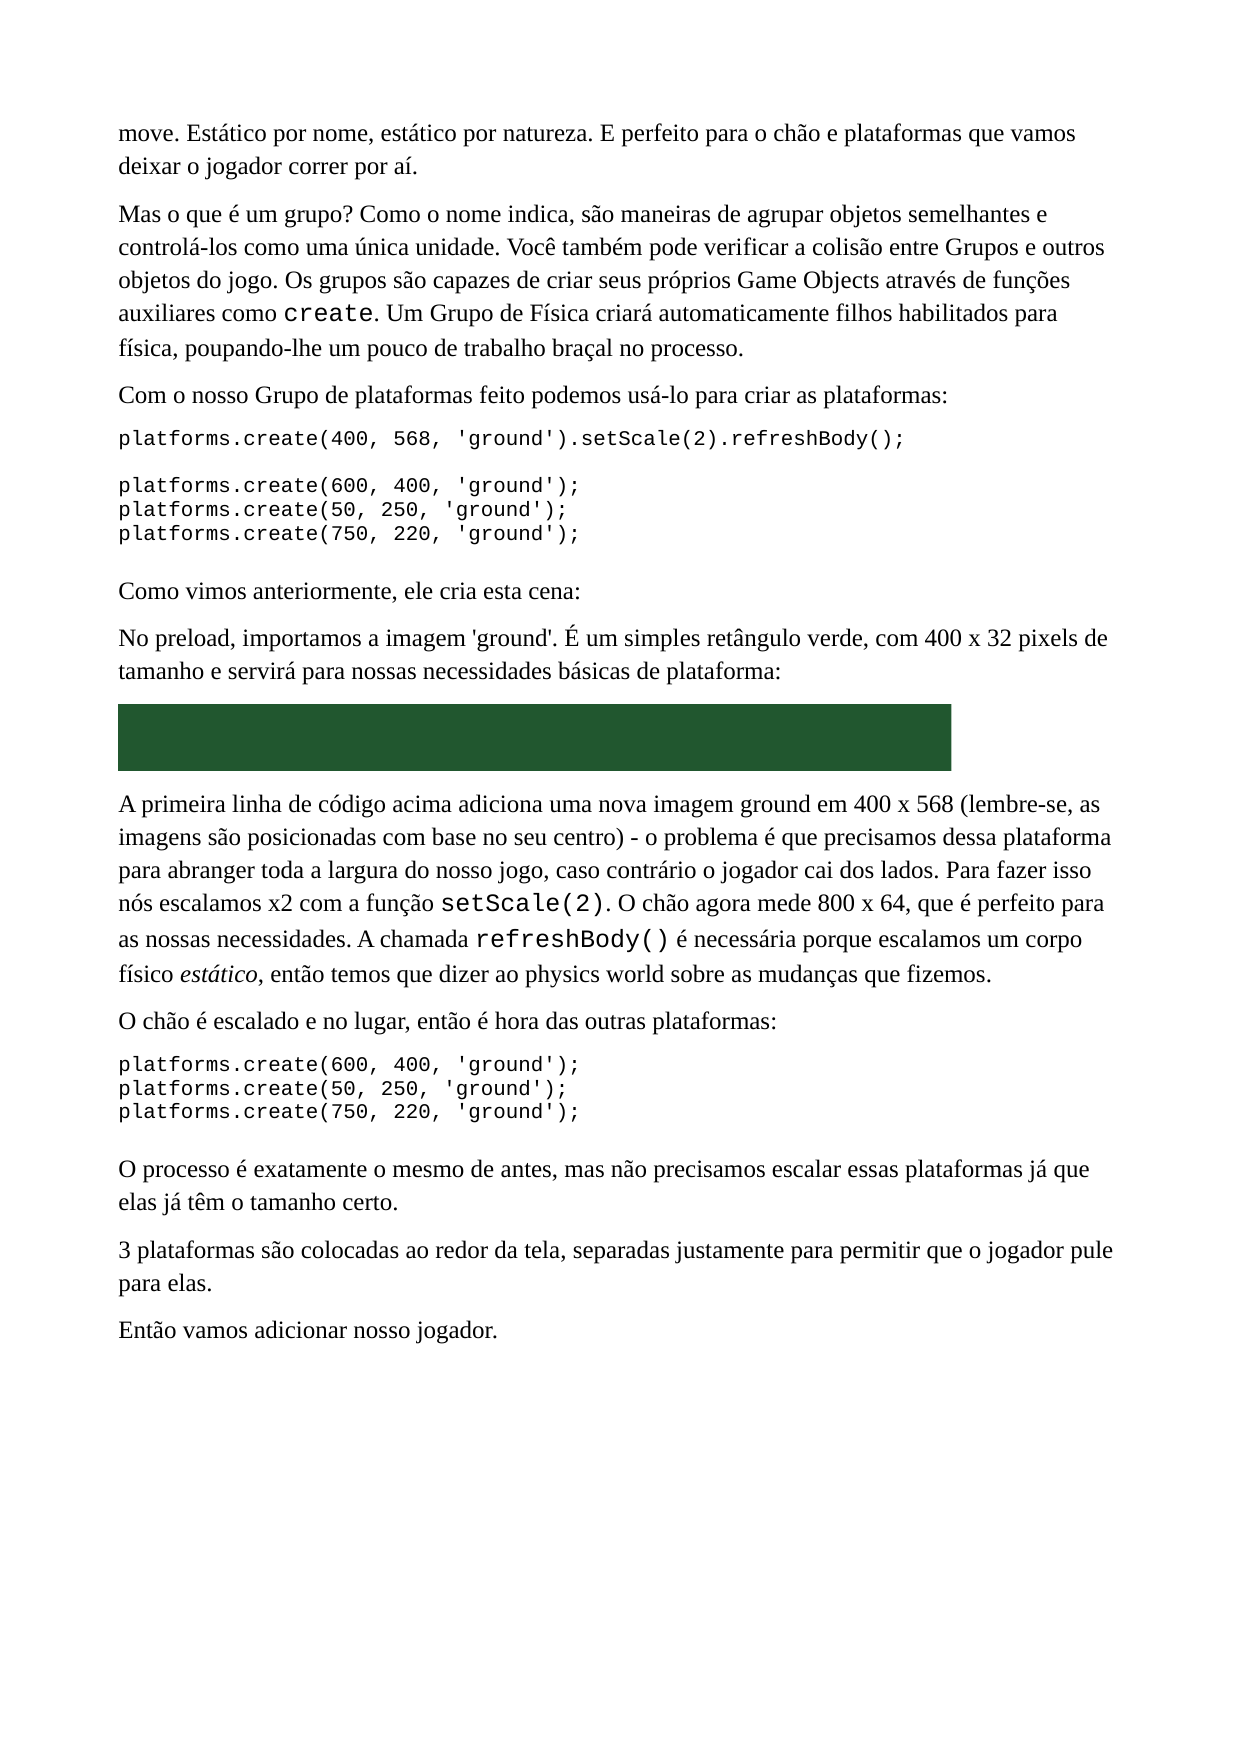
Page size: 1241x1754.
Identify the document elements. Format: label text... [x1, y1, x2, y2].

text No preload, importamos a imagem 'ground'. É um simples retângulo verde, com 400 x 32 pixels de tamanho e servirá para nossas necessidades básicas de plataforma: [118, 623, 1122, 685]
text Então vamos adicionar nosso jogador. [118, 1316, 1122, 1344]
text platforms.create(750, 220, 'ground'); [118, 523, 1122, 546]
text Com o nosso Grupo de plataformas feito podemos usá-lo para criar as plataformas: [118, 381, 1122, 409]
text A primeira linha de código acima adiciona uma nova imagem ground em 400 x 568 (lembre-se, as imagens são posicionadas com base no seu centro) - o problema é que precisamos dessa plataforma para abranger toda a largura do nosso jogo, caso contrário o jogador cai dos lados. Para fazer isso nós escalamos x2 com a função setScale(2). O chão agora mede 800 x 64, que é perfeito para as nossas necessidades. A chamada refreshBody() é necessária porque escalamos um corpo físico estático, então temos que dizer ao physics world sobre as mudanças que fizemos. [118, 789, 1122, 987]
text platforms.create(50, 250, 'ground'); [118, 1078, 1122, 1101]
text 3 plataformas são colocadas ao redor da tela, separadas justamente para permitir que o jogador pule para elas. [118, 1235, 1122, 1297]
text O processo é exatamente o mesmo de antes, mas não precisamos escalar essas plataformas já que elas já têm o tamanho certo. [118, 1154, 1122, 1216]
text Mas o que é um grupo? Como o nome indica, são maneiras de agrupar objetos semelhantes e controlá-los como uma única unidade. Você também pode verificar a colisão entre Grupos e outros objetos do jogo. Os grupos são capazes de criar seus próprios Game Objects através de funções auxiliares como create. Um Grupo de Física criará automaticamente filhos habilitados para física, poupando-lhe um pouco de trabalho braçal no processo. [118, 199, 1122, 362]
text platforms.create(600, 400, 'ground'); [118, 1054, 1122, 1078]
text move. Estático por nome, estático por natureza. E perfeito para o chão e plataformas que vamos deixar o jogador correr por aí. [118, 118, 1122, 180]
text platforms.create(50, 250, 'ground'); [118, 499, 1122, 523]
text platforms.create(400, 568, 'ground').setScale(2).refreshBody(); [118, 428, 1122, 452]
picture [118, 704, 952, 771]
text O chão é escalado e no lugar, então é hora das outras plataformas: [118, 1006, 1122, 1035]
text Como vimos anteriormente, ele cria esta cena: [118, 576, 1122, 604]
text platforms.create(750, 220, 'ground'); [118, 1101, 1122, 1125]
text platforms.create(600, 400, 'ground'); [118, 475, 1122, 499]
